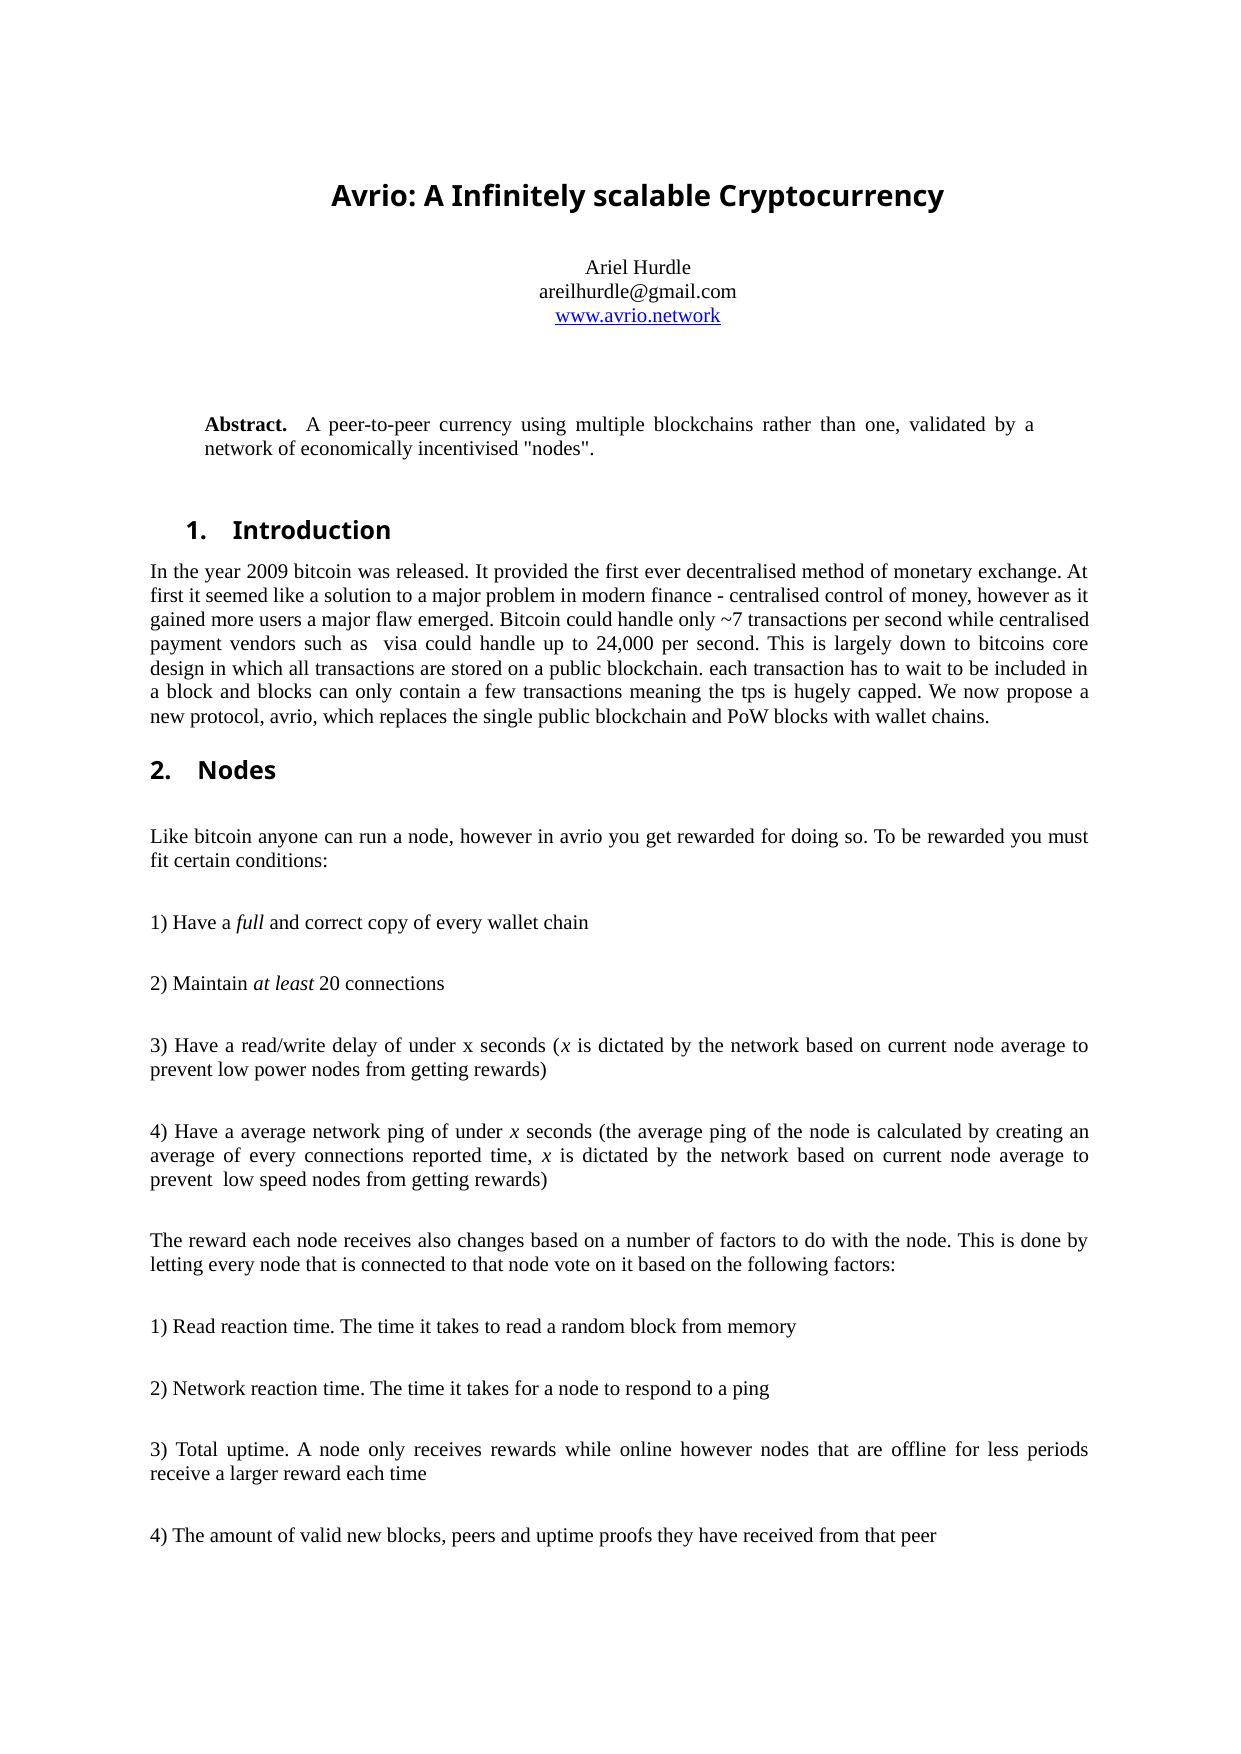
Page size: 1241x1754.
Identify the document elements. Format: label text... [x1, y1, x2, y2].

text Avrio: A Infinitely scalable Cryptocurrency [185, 175, 1090, 215]
text areilhurdle@gmail.com [185, 279, 1090, 303]
text 2) Maintain at least 20 connections [150, 971, 1090, 995]
text Like bitcoin anyone can run a node, however in avrio you get rewarded for doing so. To be rewarded you must fit certain conditions: [150, 824, 1090, 872]
text 4) The amount of valid new blocks, peers and uptime proofs they have received from that peer [150, 1523, 1090, 1547]
text 1) Have a full and correct copy of every wallet chain [150, 910, 1090, 934]
text Ariel Hurdle [185, 255, 1090, 279]
text 3) Total uptime. A node only receives rewards while online however nodes that are offline for less periods receive a larger reward each time [150, 1437, 1090, 1485]
text Abstract. A peer-to-peer currency using multiple blockchains rather than one, validated by a network of economically incentivised "nodes". [204, 411, 1036, 459]
text 1) Read reaction time. The time it takes to read a random block from memory [150, 1314, 1090, 1338]
text The reward each node receives also changes based on a number of factors to do with the node. This is done by letting every node that is connected to that node vote on it based on the following factors: [150, 1228, 1090, 1276]
text www.avrio.network [185, 303, 1090, 327]
text 1. Introduction [185, 513, 1090, 547]
text In the year 2009 bitcoin was released. It provided the first ever decentralised method of monetary exchange. At first it seemed like a solution to a major problem in modern finance - centralised control of money, however as it gained more users a major flaw emerged. Bitcoin could handle only ~7 transactions per second while centralised payment vendors such as visa could handle up to 24,000 per second. This is largely down to bitcoins core design in which all transactions are stored on a public blockchain. each transaction has to wait to be included in a block and blocks can only contain a few transactions meaning the tps is hugely capped. We now propose a new protocol, avrio, which replaces the single public blockchain and PoW blocks with wallet chains. [150, 559, 1090, 728]
text 2. Nodes [150, 753, 1090, 787]
text 4) Have a average network ping of under x seconds (the average ping of the node is calculated by creating an average of every connections reported time, x is dictated by the network based on current node average to prevent low speed nodes from getting rewards) [150, 1118, 1090, 1191]
text 3) Have a read/write delay of under x seconds (x is dictated by the network based on current node average to prevent low power nodes from getting rewards) [150, 1033, 1090, 1081]
text 2) Network reaction time. The time it takes for a node to respond to a ping [150, 1375, 1090, 1399]
